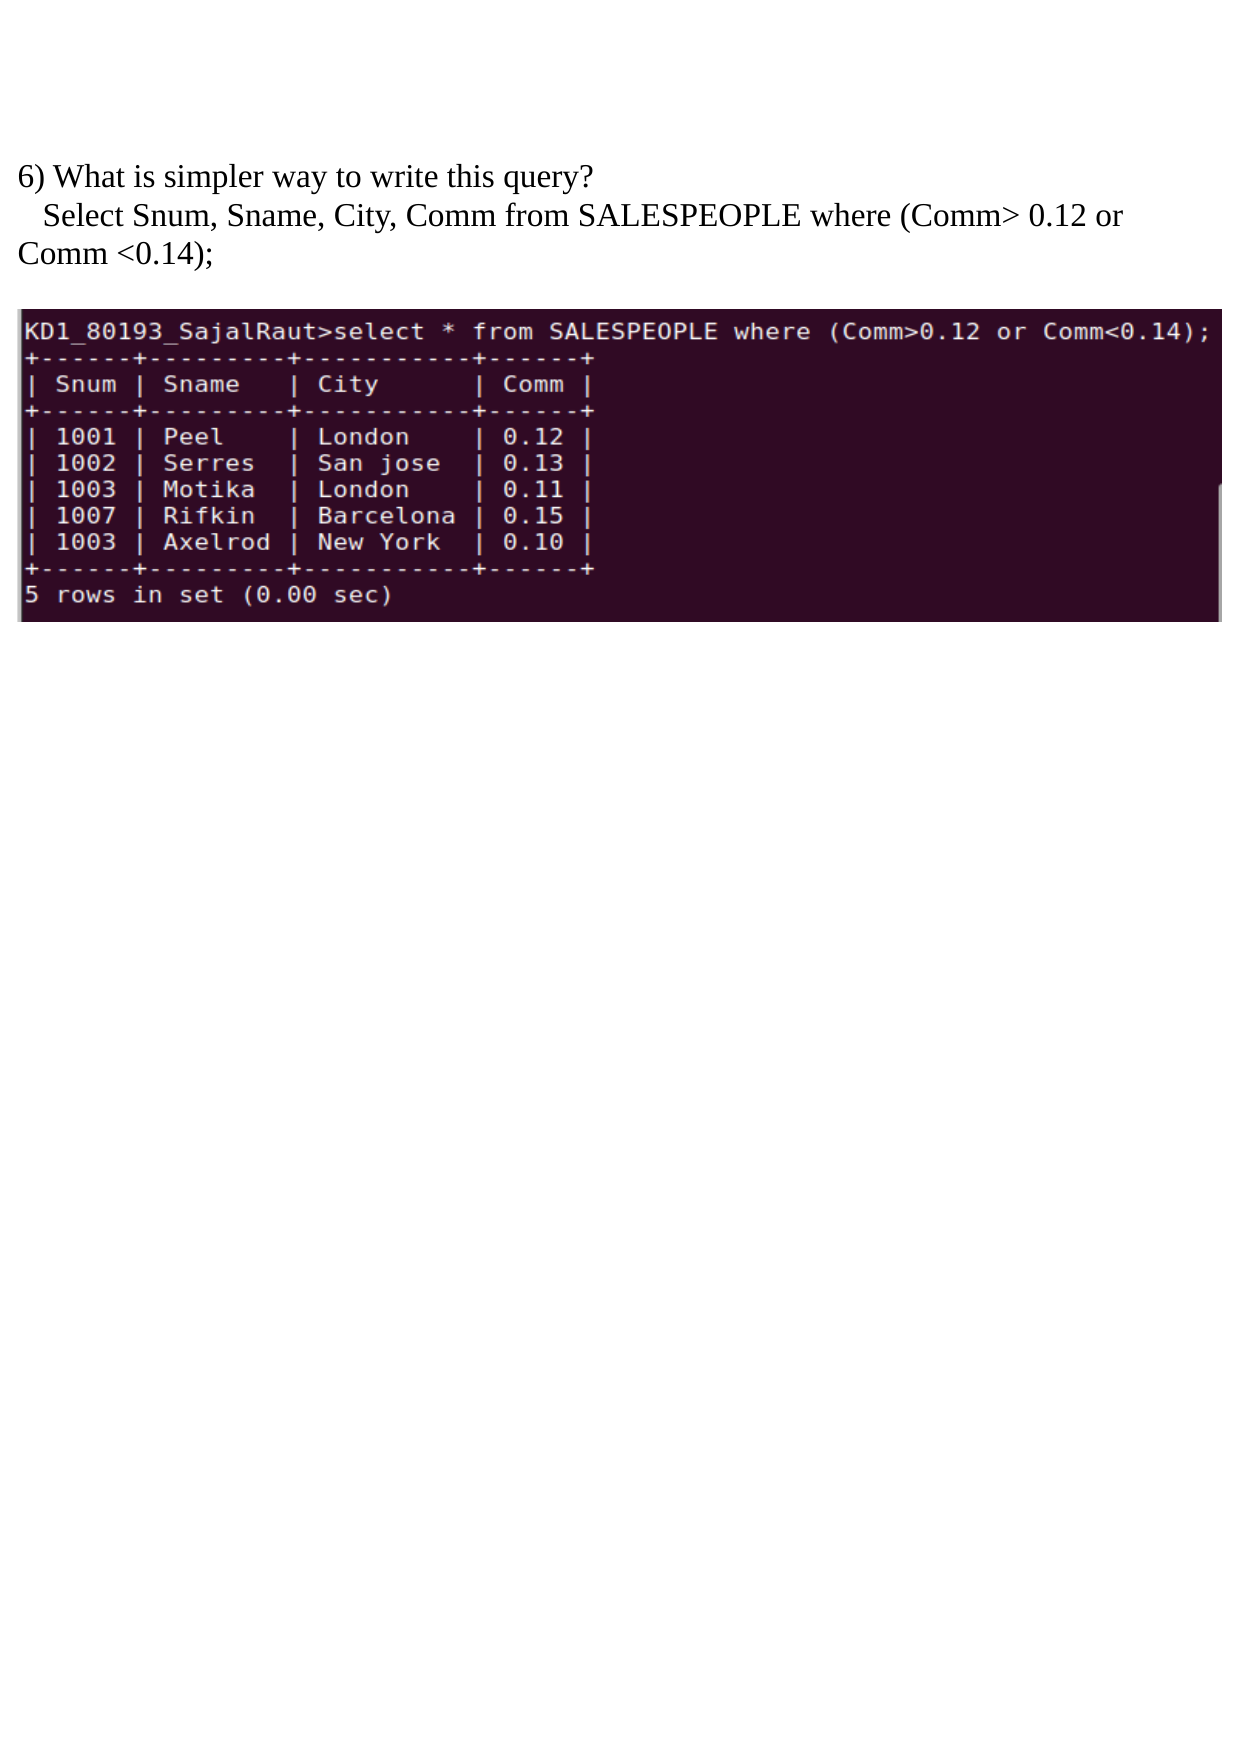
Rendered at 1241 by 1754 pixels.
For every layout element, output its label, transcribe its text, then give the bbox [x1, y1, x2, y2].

picture [17, 309, 1222, 622]
text Select Snum, Sname, City, Comm from SALESPEOPLE where (Comm> 0.12 or Comm <0.14); [17, 195, 1222, 271]
text 6) What is simpler way to write this query? [17, 156, 1222, 195]
